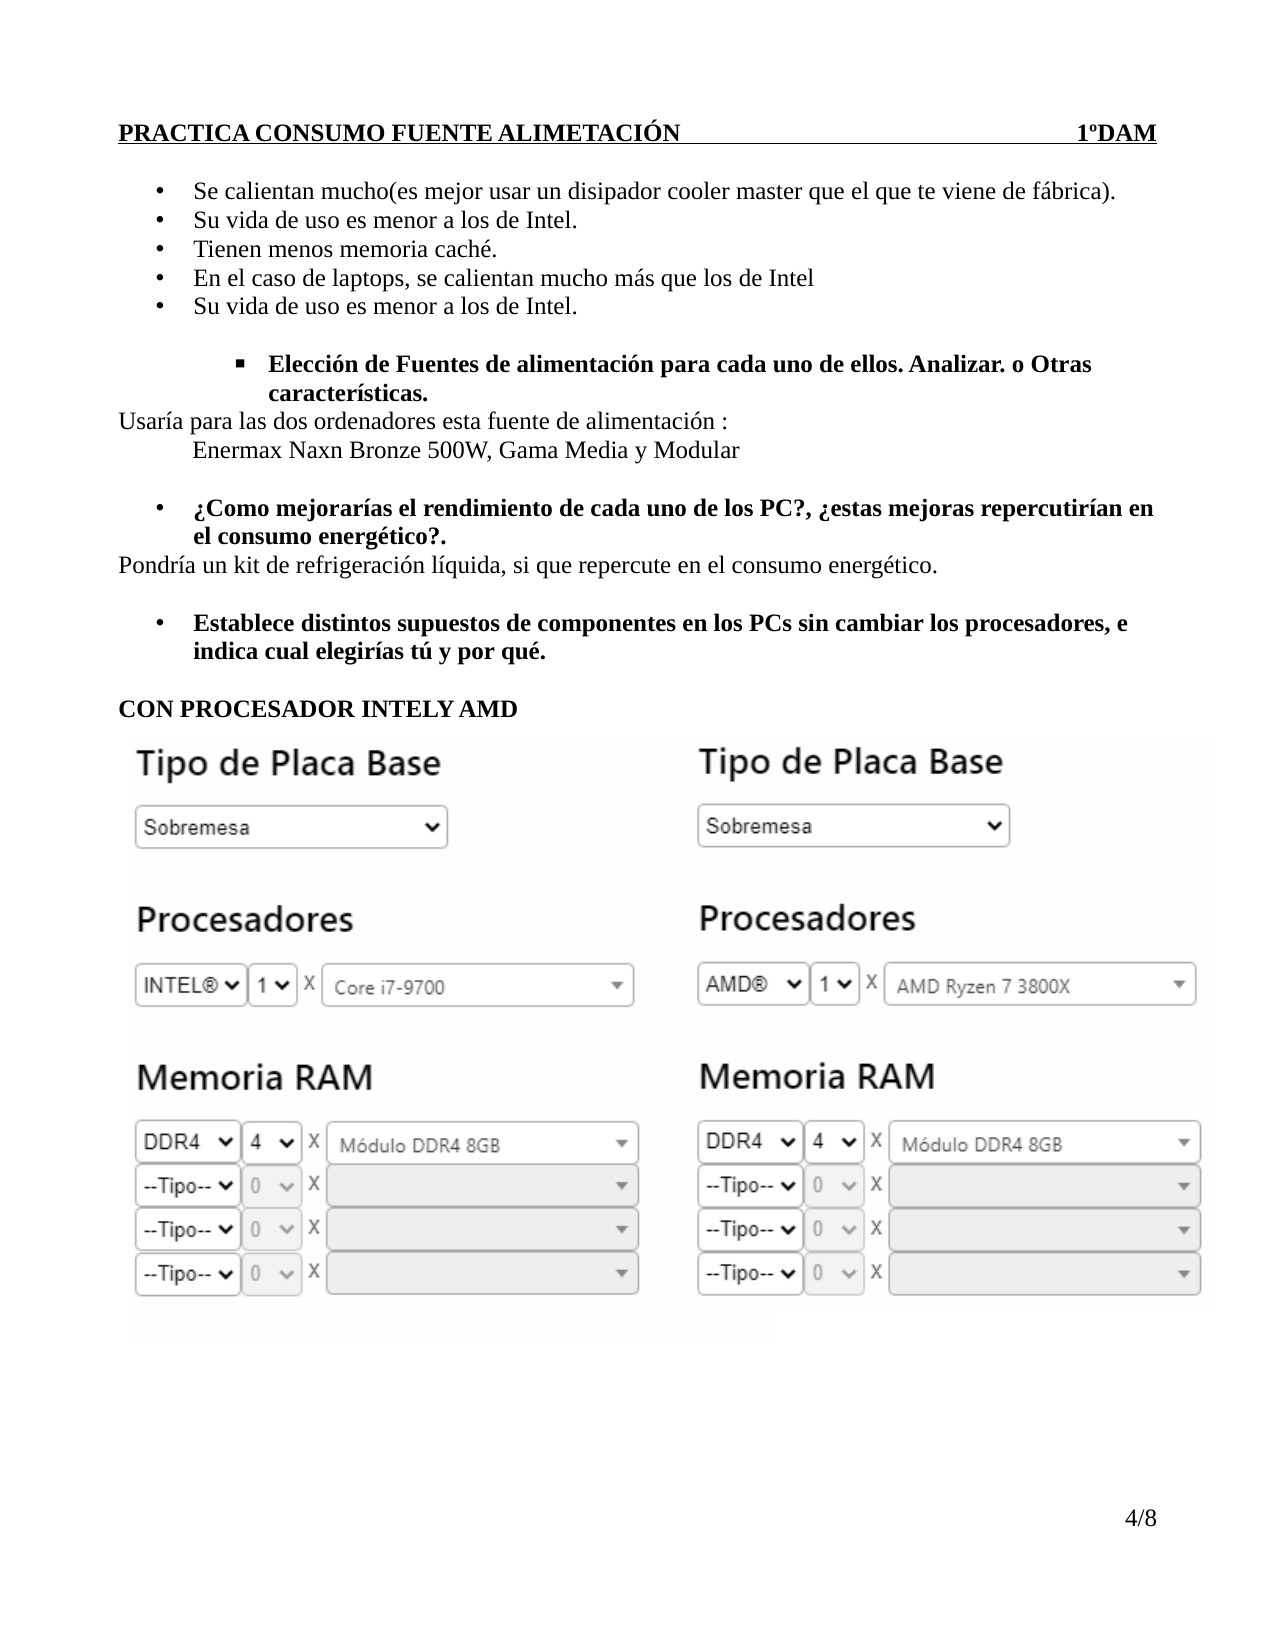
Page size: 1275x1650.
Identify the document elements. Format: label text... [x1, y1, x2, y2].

text Enermax Naxn Bronze 500W, Gama Media y Modular [118, 435, 1157, 464]
picture [129, 738, 1211, 1342]
text Pondría un kit de refrigeración líquida, si que repercute en el consumo energético. [118, 550, 1157, 579]
list Su vida de uso es menor a los de Intel. [156, 291, 1157, 320]
list Establece distintos supuestos de componentes en los PCs sin cambiar los procesadores, e indica cual elegirías tú y por qué. [156, 608, 1157, 665]
list Se calientan mucho(es mejor usar un disipador cooler master que el que te viene de fábrica). [156, 176, 1157, 205]
text CON PROCESADOR INTELY AMD [118, 694, 1157, 723]
list Tienen menos memoria caché. [156, 234, 1157, 263]
list ¿Como mejorarías el rendimiento de cada uno de los PC?, ¿estas mejoras repercutirían en el consumo energético?. [156, 493, 1157, 550]
list Elección de Fuentes de alimentación para cada uno de ellos. Analizar. o Otras características. [231, 349, 1157, 406]
list En el caso de laptops, se calientan mucho más que los de Intel [156, 263, 1157, 291]
text Usaría para las dos ordenadores esta fuente de alimentación : [118, 406, 1157, 435]
list Su vida de uso es menor a los de Intel. [156, 205, 1157, 234]
